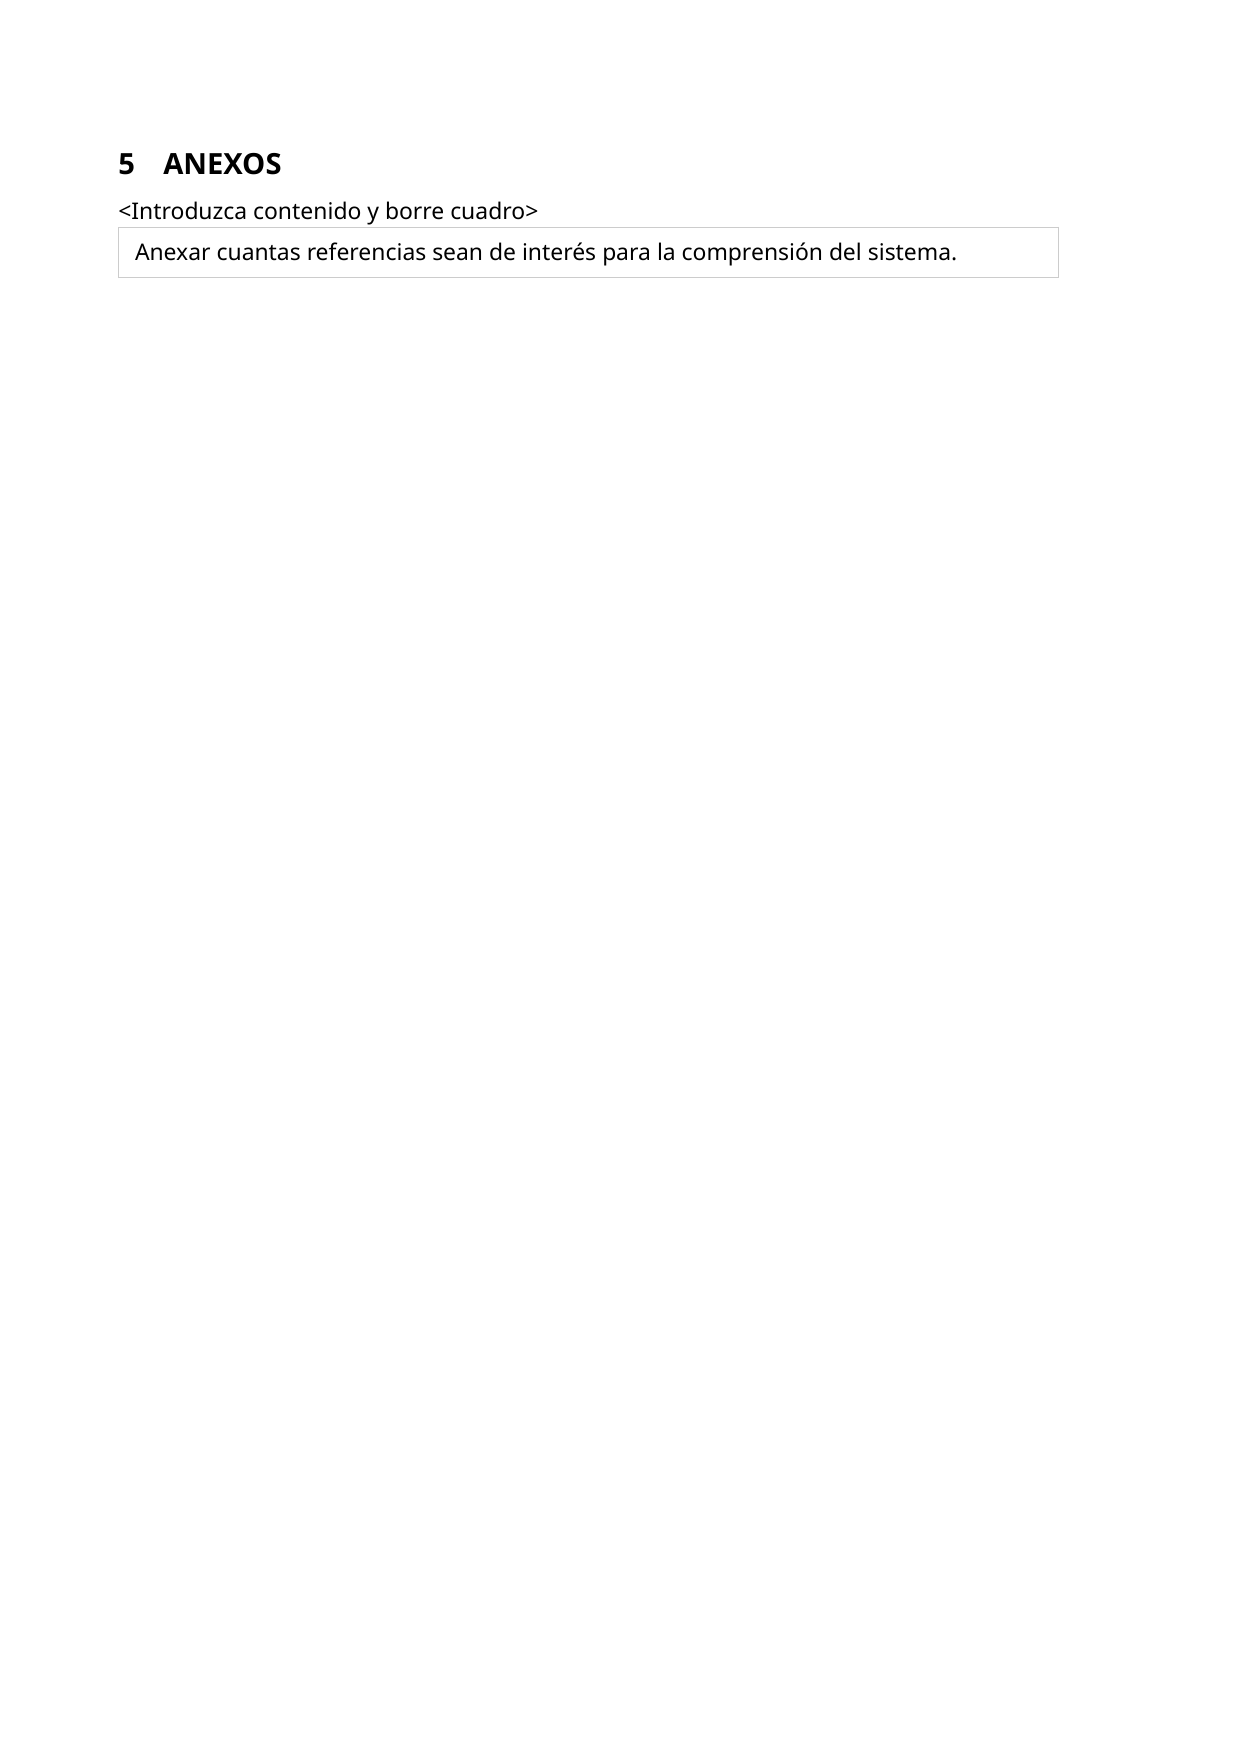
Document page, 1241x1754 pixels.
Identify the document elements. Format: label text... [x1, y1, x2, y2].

text Anexar cuantas referencias sean de interés para la comprensión del sistema. [135, 236, 1042, 267]
text <Introduzca contenido y borre cuadro> [118, 195, 1122, 227]
subtitle ANEXOS [118, 143, 1122, 183]
